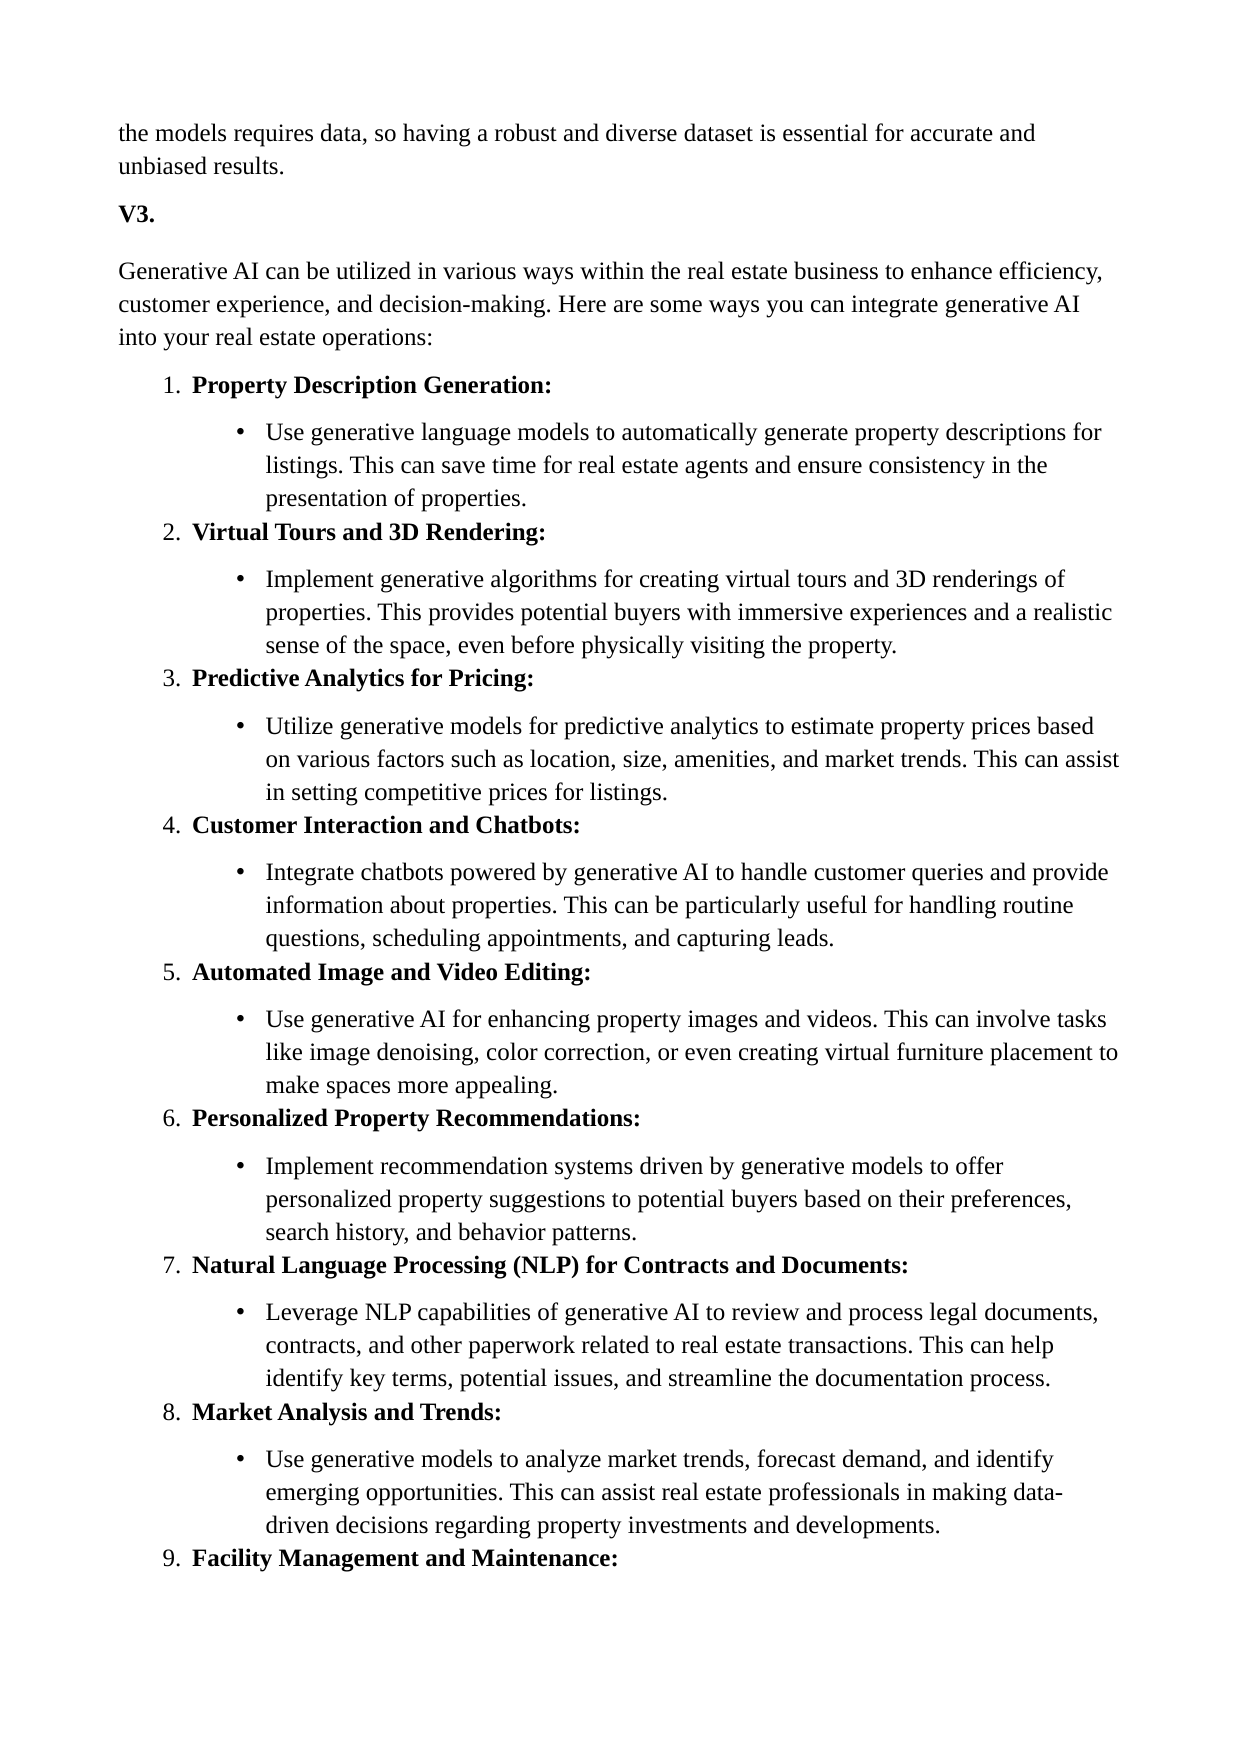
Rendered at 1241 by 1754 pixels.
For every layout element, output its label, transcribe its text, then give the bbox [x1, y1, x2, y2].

list Use generative language models to automatically generate property descriptions for listings. This can save time for real estate agents and ensure consistency in the presentation of properties. [236, 417, 1122, 512]
text Generative AI can be utilized in various ways within the real estate business to enhance efficiency, customer experience, and decision-making. Here are some ways you can integrate generative AI into your real estate operations: [118, 256, 1122, 351]
text the models requires data, so having a robust and diverse dataset is essential for accurate and unbiased results. [118, 118, 1122, 180]
list Utilize generative models for predictive analytics to estimate property prices based on various factors such as location, size, amenities, and market trends. This can assist in setting competitive prices for listings. [236, 711, 1122, 806]
list Implement generative algorithms for creating virtual tours and 3D renderings of properties. This provides potential buyers with immersive experiences and a realistic sense of the space, even before physically visiting the property. [236, 564, 1122, 659]
text V3. [118, 199, 1122, 227]
list Use generative AI for enhancing property images and videos. This can involve tasks like image denoising, color correction, or even creating virtual furniture placement to make spaces more appealing. [236, 1004, 1122, 1099]
list Natural Language Processing (NLP) for Contracts and Documents: [162, 1250, 1122, 1279]
list Leverage NLP capabilities of generative AI to review and process legal documents, contracts, and other paperwork related to real estate transactions. This can help identify key terms, potential issues, and streamline the documentation process. [236, 1297, 1122, 1392]
list Virtual Tours and 3D Rendering: [162, 517, 1122, 545]
list Use generative models to analyze market trends, forecast demand, and identify emerging opportunities. This can assist real estate professionals in making data-driven decisions regarding property investments and developments. [236, 1444, 1122, 1539]
list Customer Interaction and Chatbots: [162, 810, 1122, 839]
list Facility Management and Maintenance: [162, 1543, 1122, 1572]
list Market Analysis and Trends: [162, 1397, 1122, 1425]
list Property Description Generation: [162, 370, 1122, 399]
list Personalized Property Recommendations: [162, 1103, 1122, 1132]
list Integrate chatbots powered by generative AI to handle customer queries and provide information about properties. This can be particularly useful for handling routine questions, scheduling appointments, and capturing leads. [236, 857, 1122, 952]
list Automated Image and Video Editing: [162, 957, 1122, 985]
list Predictive Analytics for Pricing: [162, 663, 1122, 692]
list Implement recommendation systems driven by generative models to offer personalized property suggestions to potential buyers based on their preferences, search history, and behavior patterns. [236, 1151, 1122, 1246]
